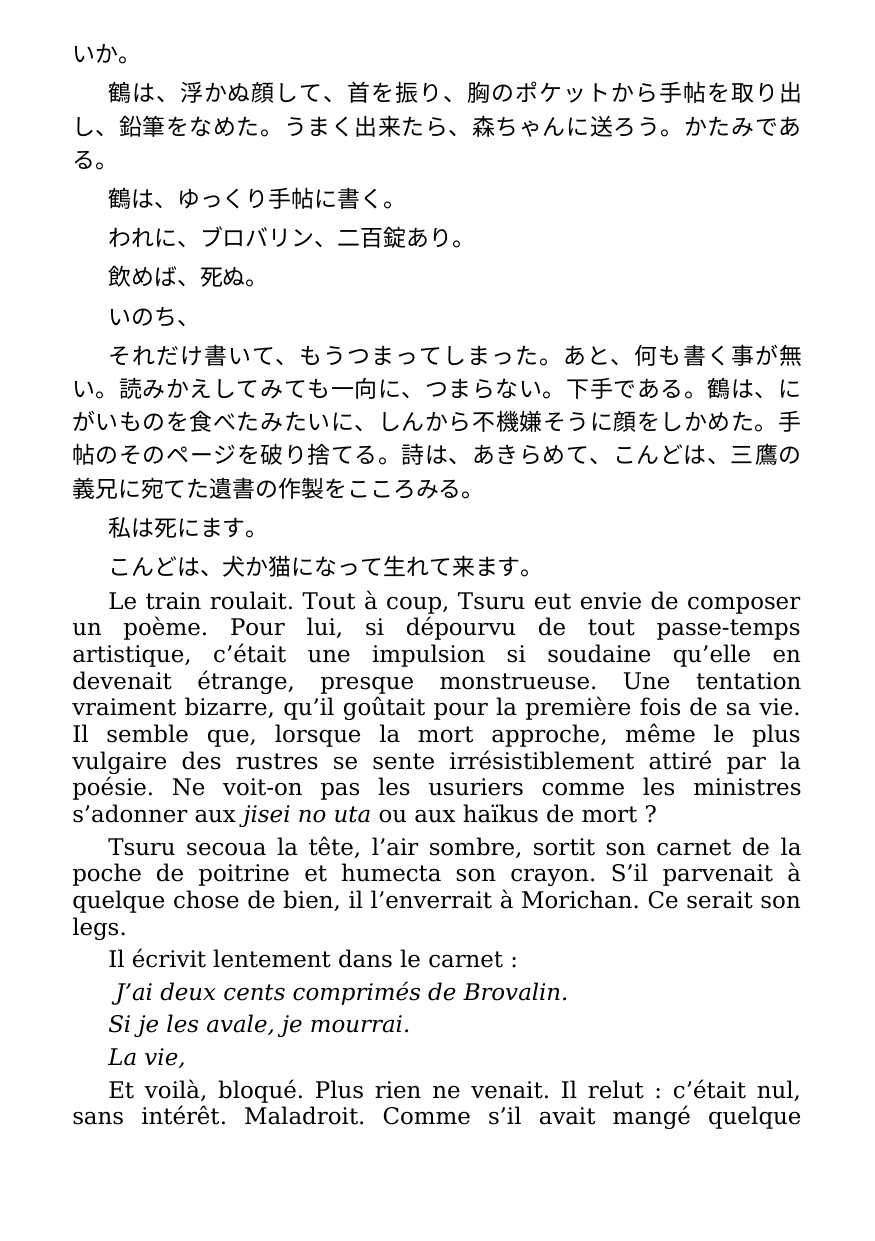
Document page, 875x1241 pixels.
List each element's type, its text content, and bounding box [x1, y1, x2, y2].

text それだけ書いて、もうつまってしまった。あと、何も書く事が無い。読みかえしてみても一向に、つまらない。下手である。鶴は、にがいものを食べたみたいに、しんから不機嫌そうに顔をしかめた。手帖のそのページを破り捨てる。詩は、あきらめて、こんどは、三鷹の義兄に宛てた遺書の作製をこころみる。 [72, 337, 802, 504]
text われに、ブロバリン、二百錠あり。 [72, 220, 802, 253]
text 鶴は、ゆっくり手帖に書く。 [72, 181, 802, 214]
text 飲めば、死ぬ。 [72, 259, 802, 292]
text Et voilà, bloqué. Plus rien ne venait. Il relut : c’était nul, sans intérêt. Maladroit. Comme s’il avait mangé quelque [72, 1077, 802, 1130]
text Le train roulait. Tout à coup, Tsuru eut envie de composer un poème. Pour lui, si dépourvu de tout passe-temps artistique, c’était une impulsion si soudaine qu’elle en devenait étrange, presque monstrueuse. Une tentation vraiment bizarre, qu’il goûtait pour la première fois de sa vie. Il semble que, lorsque la mort approche, même le plus vulgaire des rustres se sente irrésistiblement attiré par la poésie. Ne voit-on pas les usuriers comme les ministres s’adonner aux jisei no uta ou aux haïkus de mort ? [72, 588, 802, 828]
text こんどは、犬か猫になって生れて来ます。 [72, 549, 802, 582]
text Il écrivit lentement dans le carnet : [72, 946, 802, 973]
text 鶴は、浮かぬ顔して、首を振り、胸のポケットから手帖を取り出し、鉛筆をなめた。うまく出来たら、森ちゃんに送ろう。かたみである。 [72, 75, 802, 175]
text いのち、 [72, 298, 802, 332]
text いか。 [72, 36, 802, 69]
text 私は死にます。 [72, 509, 802, 543]
text Tsuru secoua la tête, l’air sombre, sortit son carnet de la poche de poitrine et humecta son crayon. S’il parvenait à quelque chose de bien, il l’enverrait à Morichan. Ce serait son legs. [72, 834, 802, 941]
text J’ai deux cents comprimés de Brovalin. [72, 979, 802, 1006]
text Si je les avale, je mourrai. [72, 1012, 802, 1038]
text La vie, [72, 1044, 802, 1071]
